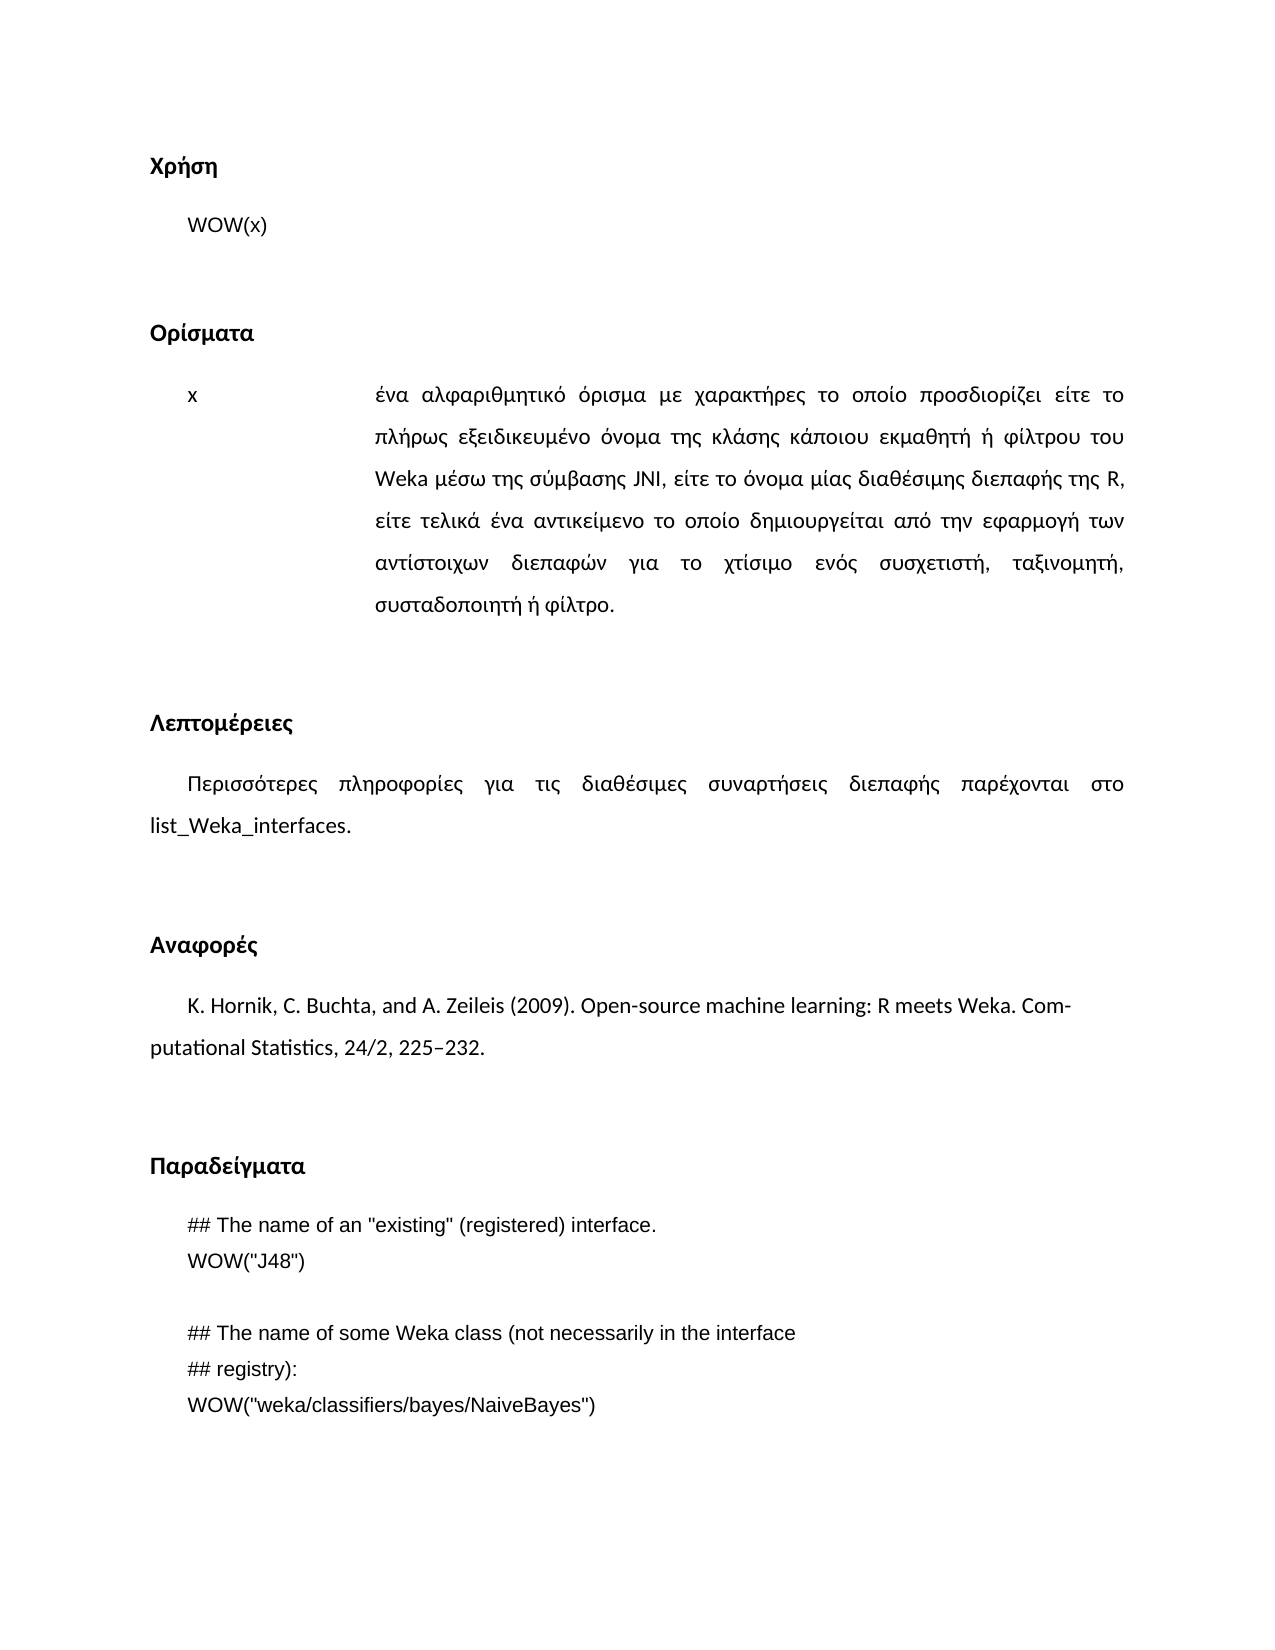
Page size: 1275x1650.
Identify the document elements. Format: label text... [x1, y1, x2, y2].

text Λεπτομέρειες [150, 707, 1125, 738]
text WOW("weka/classifiers/bayes/NaiveBayes") [150, 1393, 1125, 1417]
text Ορίσματα [150, 318, 1125, 348]
text Παραδείγματα [150, 1151, 1125, 1181]
text Αναφορές [150, 929, 1125, 959]
text ## The name of some Weka class (not necessarily in the interface [150, 1321, 1125, 1345]
text putational Statistics, 24/2, 225–232. [150, 1033, 1125, 1061]
text ## registry): [150, 1357, 1125, 1381]
text ## The name of an "existing" (registered) interface. [150, 1213, 1125, 1237]
text Χρήση [150, 150, 1125, 181]
text Περισσότερες πληροφορίες για τις διαθέσιμες συναρτήσεις διεπαφής παρέχονται στο list_Weka_interfaces. [150, 769, 1125, 839]
text WOW("J48") [150, 1249, 1125, 1273]
text K. Hornik, C. Buchta, and A. Zeileis (2009). Open-source machine learning: R meets Weka. Com- [150, 991, 1125, 1019]
text WOW(x) [150, 212, 1125, 236]
text x ένα αλφαριθμητικό όρισμα με χαρακτήρες το οποίο προσδιορίζει είτε το πλήρως εξειδικευμένο όνομα της κλάσης κάποιου εκμαθητή ή φίλτρου του Weka μέσω της σύμβασης JNI, είτε το όνομα μίας διαθέσιμης διεπαφής της R, είτε τελικά ένα αντικείμενο το οποίο δημιουργείται από την εφαρμογή των αντίστοιχων διεπαφών για το χτίσιμο ενός συσχετιστή, ταξινομητή, συσταδοποιητή ή φίλτρο. [187, 380, 1125, 618]
